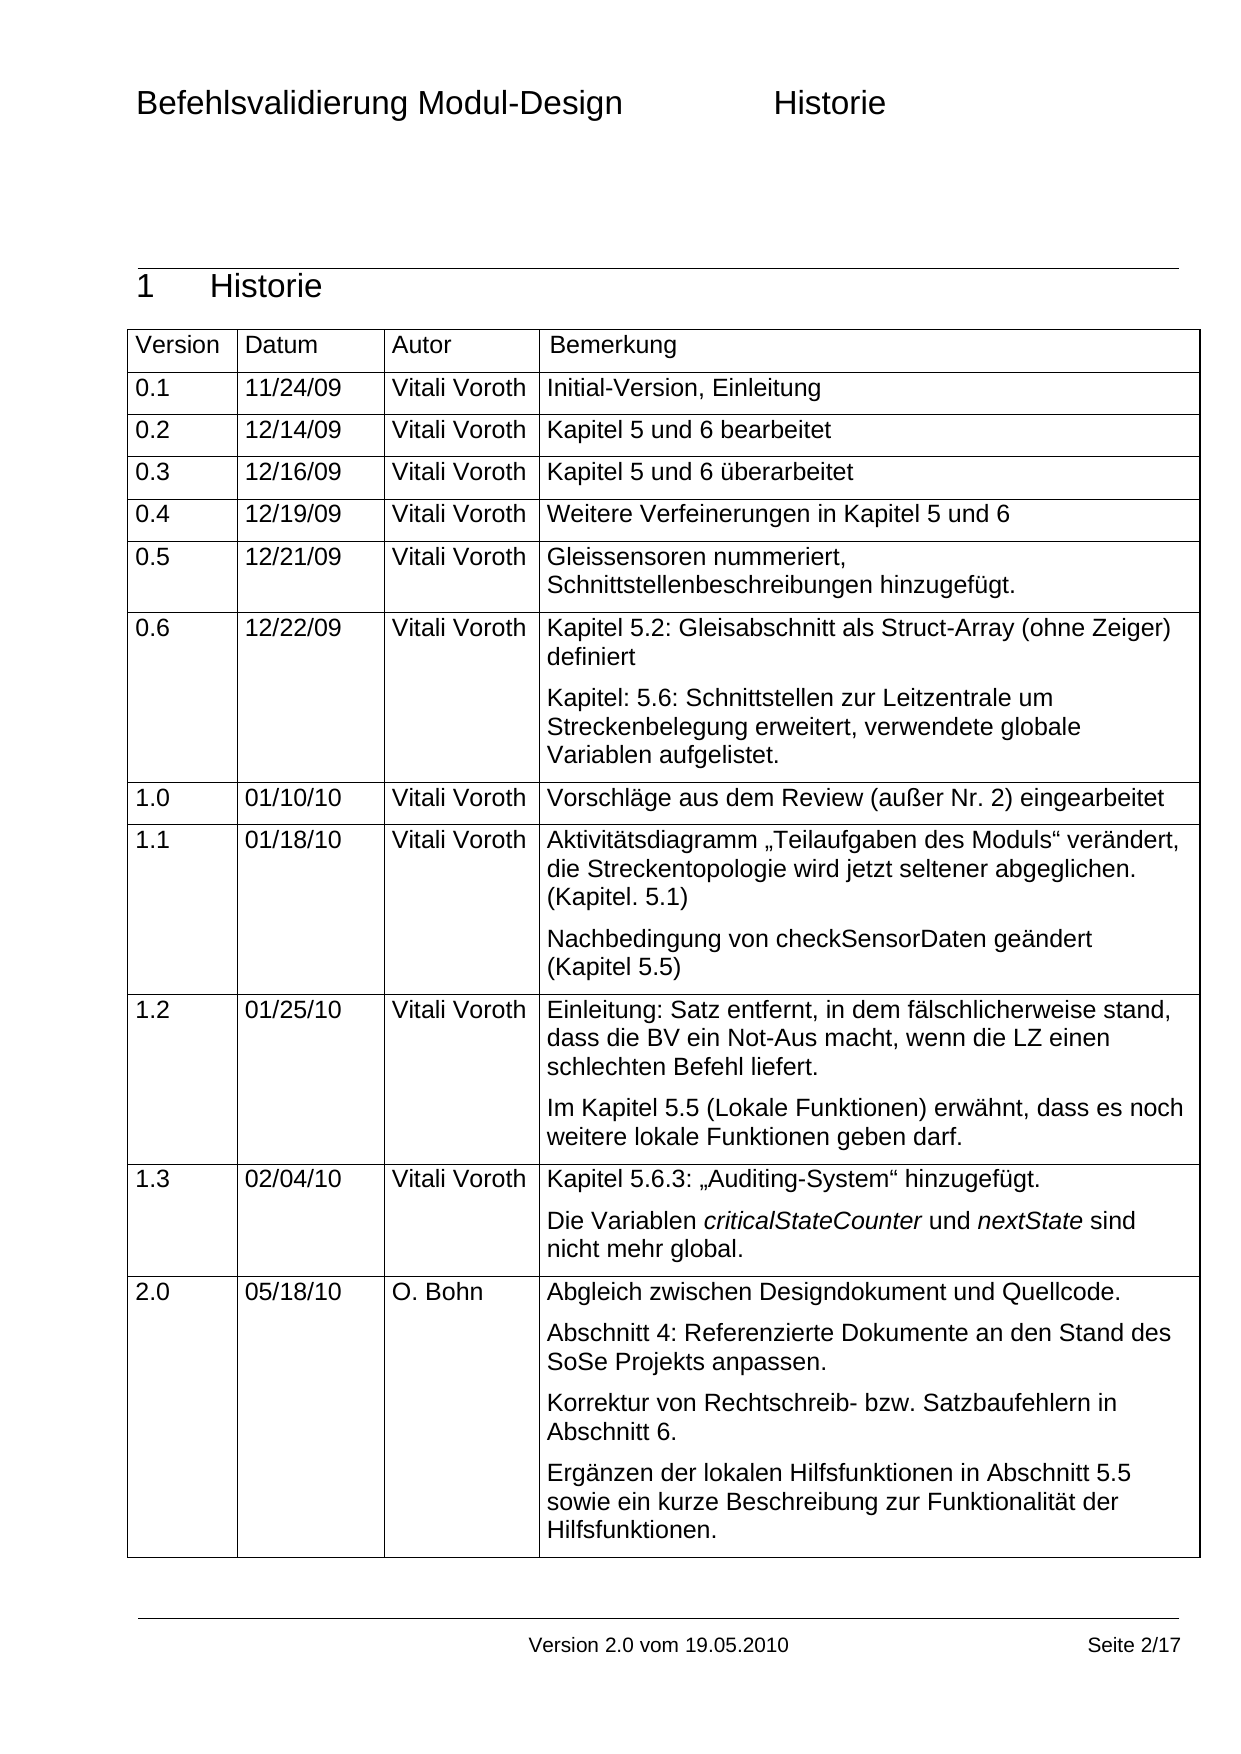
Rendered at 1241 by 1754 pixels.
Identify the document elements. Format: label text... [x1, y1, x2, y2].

table_cell Kapitel 5.6.3: „Auditing-System“ hinzugefügt. Die Variablen criticalStateCounter und nextState sind nicht mehr global. [540, 1165, 1199, 1276]
table_cell 04.02.10 [238, 1165, 384, 1276]
table_cell Vitali Voroth [385, 1165, 539, 1276]
table_cell Vitali Voroth [385, 415, 539, 456]
table_cell 16.12.09 [238, 457, 384, 498]
table_cell Kapitel 5.2: Gleisabschnitt als Struct-Array (ohne Zeiger) definiert Kapitel: 5.6: Schnittstellen zur Leitzentrale um Streckenbelegung erweitert, verwendete globale Variablen aufgelistet. [540, 613, 1199, 782]
table_header Autor [385, 330, 539, 372]
table_cell Vitali Voroth [385, 457, 539, 498]
table_cell Vitali Voroth [385, 783, 539, 824]
table_cell 18.01.10 [238, 825, 384, 994]
table_cell Kapitel 5 und 6 überarbeitet [540, 457, 1199, 498]
table_cell 1.1 [128, 825, 237, 994]
table_cell Initial-Version, Einleitung [540, 373, 1199, 414]
table_cell Vitali Voroth [385, 373, 539, 414]
table_header Version [128, 330, 237, 372]
table_cell Gleissensoren nummeriert, Schnittstellenbeschreibungen hinzugefügt. [540, 542, 1199, 612]
table_cell 1.2 [128, 995, 237, 1163]
table_cell Vitali Voroth [385, 995, 539, 1163]
table_header Bemerkung [540, 330, 1199, 372]
table_cell Vitali Voroth [385, 542, 539, 612]
table_cell O. Bohn [385, 1277, 539, 1557]
table_cell 18.05.10 [238, 1277, 384, 1557]
table_cell Abgleich zwischen Designdokument und Quellcode. Abschnitt 4: Referenzierte Dokumente an den Stand des SoSe Projekts anpassen. Korrektur von Rechtschreib- bzw. Satzbaufehlern in Abschnitt 6. Ergänzen der lokalen Hilfsfunktionen in Abschnitt 5.5 sowie ein kurze Beschreibung zur Funktionalität der Hilfsfunktionen. [540, 1277, 1199, 1557]
table_cell 22.12.09 [238, 613, 384, 782]
table_cell 10.01.10 [238, 783, 384, 824]
table_cell Vorschläge aus dem Review (außer Nr. 2) eingearbeitet [540, 783, 1199, 824]
table_cell 19.12.09 [238, 500, 384, 541]
table_cell 0.4 [128, 500, 237, 541]
table_cell Aktivitätsdiagramm „Teilaufgaben des Moduls“ verändert, die Streckentopologie wird jetzt seltener abgeglichen. (Kapitel. 5.1) Nachbedingung von checkSensorDaten geändert (Kapitel 5.5) [540, 825, 1199, 994]
table_header Datum [238, 330, 384, 372]
table_cell 21.12.09 [238, 542, 384, 612]
table_cell Kapitel 5 und 6 bearbeitet [540, 415, 1199, 456]
table_cell 1.0 [128, 783, 237, 824]
table_cell Einleitung: Satz entfernt, in dem fälschlicherweise stand, dass die BV ein Not-Aus macht, wenn die LZ einen schlechten Befehl liefert. Im Kapitel 5.5 (Lokale Funktionen) erwähnt, dass es noch weitere lokale Funktionen geben darf. [540, 995, 1199, 1163]
table_cell 2.0 [128, 1277, 237, 1557]
table_cell 0.2 [128, 415, 237, 456]
table_cell Weitere Verfeinerungen in Kapitel 5 und 6 [540, 500, 1199, 541]
table_cell 24.11.09 [238, 373, 384, 414]
table_cell 0.5 [128, 542, 237, 612]
table_cell 0.6 [128, 613, 237, 782]
table_cell 0.1 [128, 373, 237, 414]
subtitle Historie [136, 289, 1181, 304]
table_cell 1.3 [128, 1165, 237, 1276]
table_cell Vitali Voroth [385, 500, 539, 541]
table_cell Vitali Voroth [385, 613, 539, 782]
table_cell 14.12.09 [238, 415, 384, 456]
table_cell 0.3 [128, 457, 237, 498]
table_cell 25.01.10 [238, 995, 384, 1163]
table_cell Vitali Voroth [385, 825, 539, 994]
